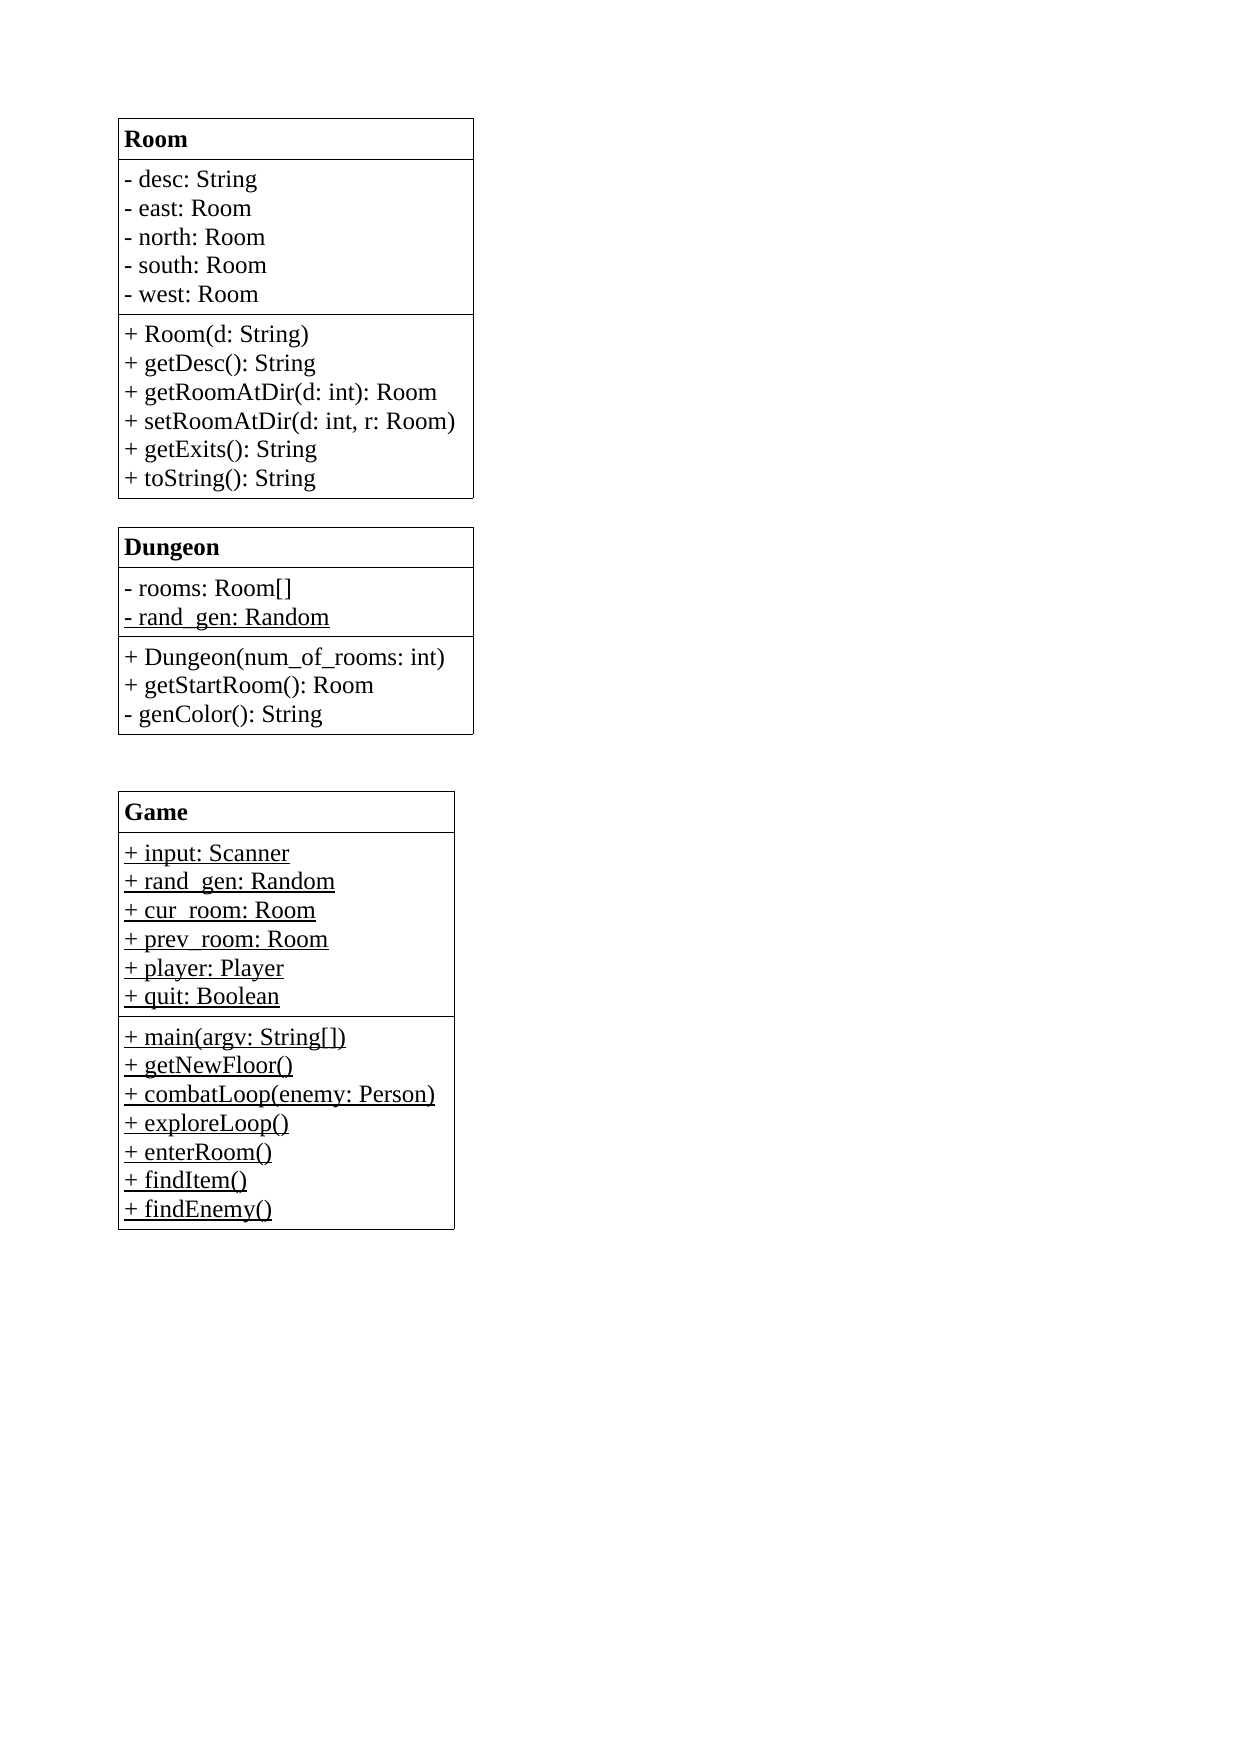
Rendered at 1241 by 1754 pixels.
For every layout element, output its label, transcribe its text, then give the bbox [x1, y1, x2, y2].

table_cell + Dungeon(num_of_rooms: int) + getStartRoom(): Room - genColor(): String [119, 637, 473, 734]
table_header Game [119, 792, 454, 832]
table_cell - desc: String - east: Room - north: Room - south: Room - west: Room [119, 160, 473, 314]
table_cell + Room(d: String) + getDesc(): String + getRoomAtDir(d: int): Room + setRoomAtDir(d: int, r: Room) + getExits(): String + toString(): String [119, 315, 473, 498]
table_cell + input: Scanner + rand_gen: Random + cur_room: Room + prev_room: Room + player: Player + quit: Boolean [119, 833, 454, 1016]
table_cell - rooms: Room[] - rand_gen: Random [119, 568, 473, 636]
table_cell + main(argv: String[]) + getNewFloor() + combatLoop(enemy: Person) + exploreLoop() + enterRoom() + findItem() + findEnemy() [119, 1017, 454, 1229]
table_header Dungeon [119, 528, 473, 567]
table_header Room [119, 119, 473, 158]
